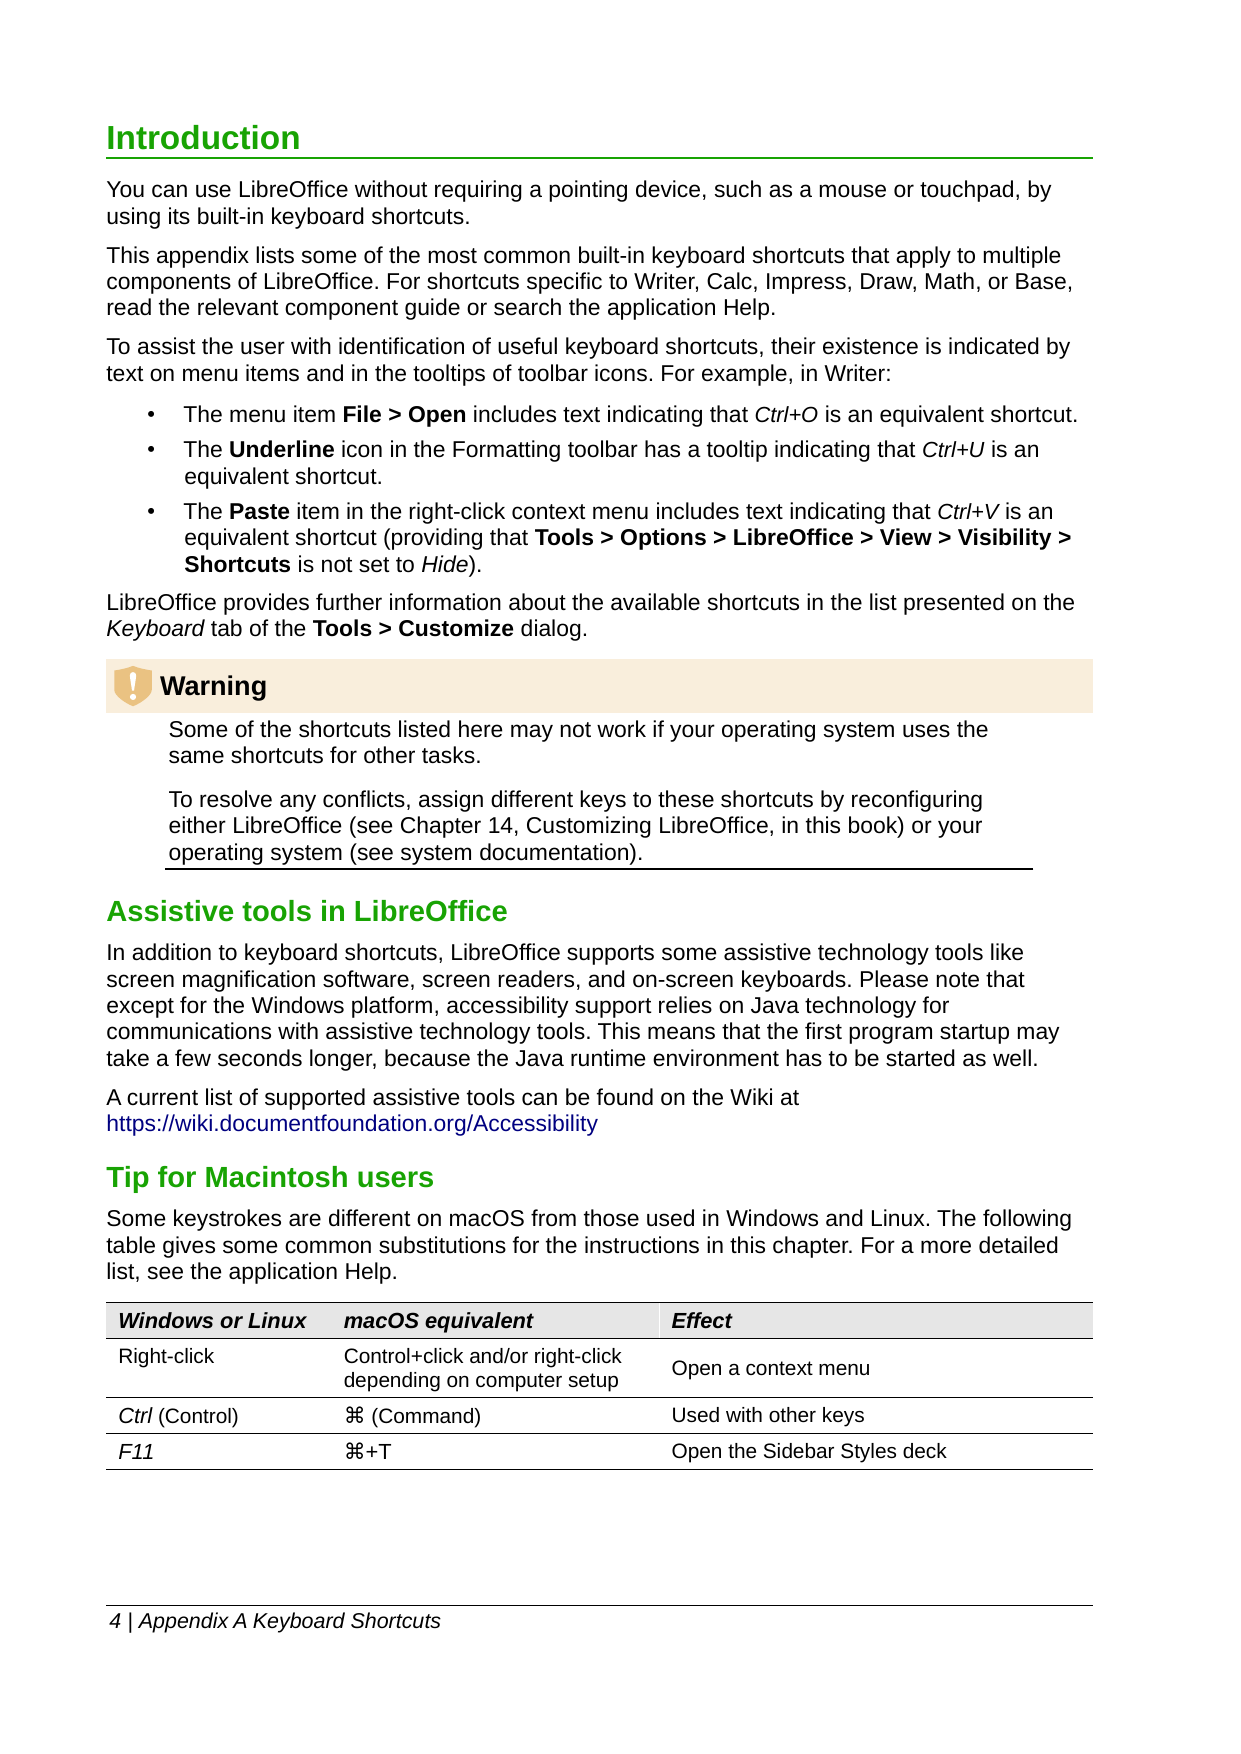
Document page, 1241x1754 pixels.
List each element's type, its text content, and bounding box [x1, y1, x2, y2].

text To assist the user with identification of useful keyboard shortcuts, their existence is indicated by text on menu items and in the tooltips of toolbar icons. For example, in Writer: [106, 333, 1093, 386]
text Some of the shortcuts listed here may not work if your operating system uses the same shortcuts for other tasks. [165, 713, 1033, 768]
text You can use LibreOffice without requiring a pointing device, such as a mouse or touchpad, by using its built-in keyboard shortcuts. [106, 176, 1093, 229]
list The Underline icon in the Formatting toolbar has a tooltip indicating that Ctrl+U is an equivalent shortcut. [144, 433, 1093, 489]
text To resolve any conflicts, assign different keys to these shortcuts by reconfiguring either LibreOffice (see Chapter 14, Customizing LibreOffice, in this book) or your operating system (see system documentation). [165, 783, 1033, 868]
table_header Windows or Linux [106, 1303, 332, 1338]
text This appendix lists some of the most common built-in keyboard shortcuts that apply to multiple components of LibreOffice. For shortcuts specific to Writer, Calc, Impress, Draw, Math, or Base, read the relevant component guide or search the application Help. [106, 242, 1093, 321]
table_header macOS equivalent [332, 1303, 659, 1338]
subtitle Tip for Macintosh users [106, 1160, 1093, 1193]
table_cell Open the Sidebar Styles deck [660, 1434, 1093, 1468]
subtitle Introduction [106, 118, 1093, 157]
text In addition to keyboard shortcuts, LibreOffice supports some assistive technology tools like screen magnification software, screen readers, and on-screen keyboards. Please note that except for the Windows platform, accessibility support relies on Java technology for communications with assistive technology tools. This means that the first program startup may take a few seconds longer, because the Java runtime environment has to be started as well. [106, 939, 1093, 1071]
table_header Effect [660, 1303, 1093, 1338]
text A current list of supported assistive tools can be found on the Wiki at https://wiki.documentfoundation.org/Accessibility [106, 1083, 1093, 1136]
list The menu item File > Open includes text indicating that Ctrl+O is an equivalent shortcut. [144, 398, 1093, 428]
text LibreOffice provides further information about the available shortcuts in the list presented on the Keyboard tab of the Tools > Customize dialog. [106, 589, 1093, 642]
table_cell ⌘ (Command) [332, 1398, 659, 1432]
table_cell ⌘+T [332, 1434, 659, 1468]
table_cell Control+click and/or right-click depending on computer setup [332, 1339, 659, 1397]
table_cell Right-click [106, 1339, 332, 1397]
subtitle Warning [106, 659, 1093, 713]
table_cell Open a context menu [660, 1339, 1093, 1397]
subtitle Assistive tools in LibreOffice [106, 894, 1093, 927]
table_cell Used with other keys [660, 1398, 1093, 1432]
text Some keystrokes are different on macOS from those used in Windows and Linux. The following table gives some common substitutions for the instructions in this chapter. For a more detailed list, see the application Help. [106, 1205, 1093, 1284]
list The Paste item in the right-click context menu includes text indicating that Ctrl+V is an equivalent shortcut (providing that Tools > Options > LibreOffice > View > Visibility > Shortcuts is not set to Hide). [144, 495, 1093, 580]
table_cell Ctrl (Control) [106, 1398, 332, 1432]
table_cell F11 [106, 1434, 332, 1468]
